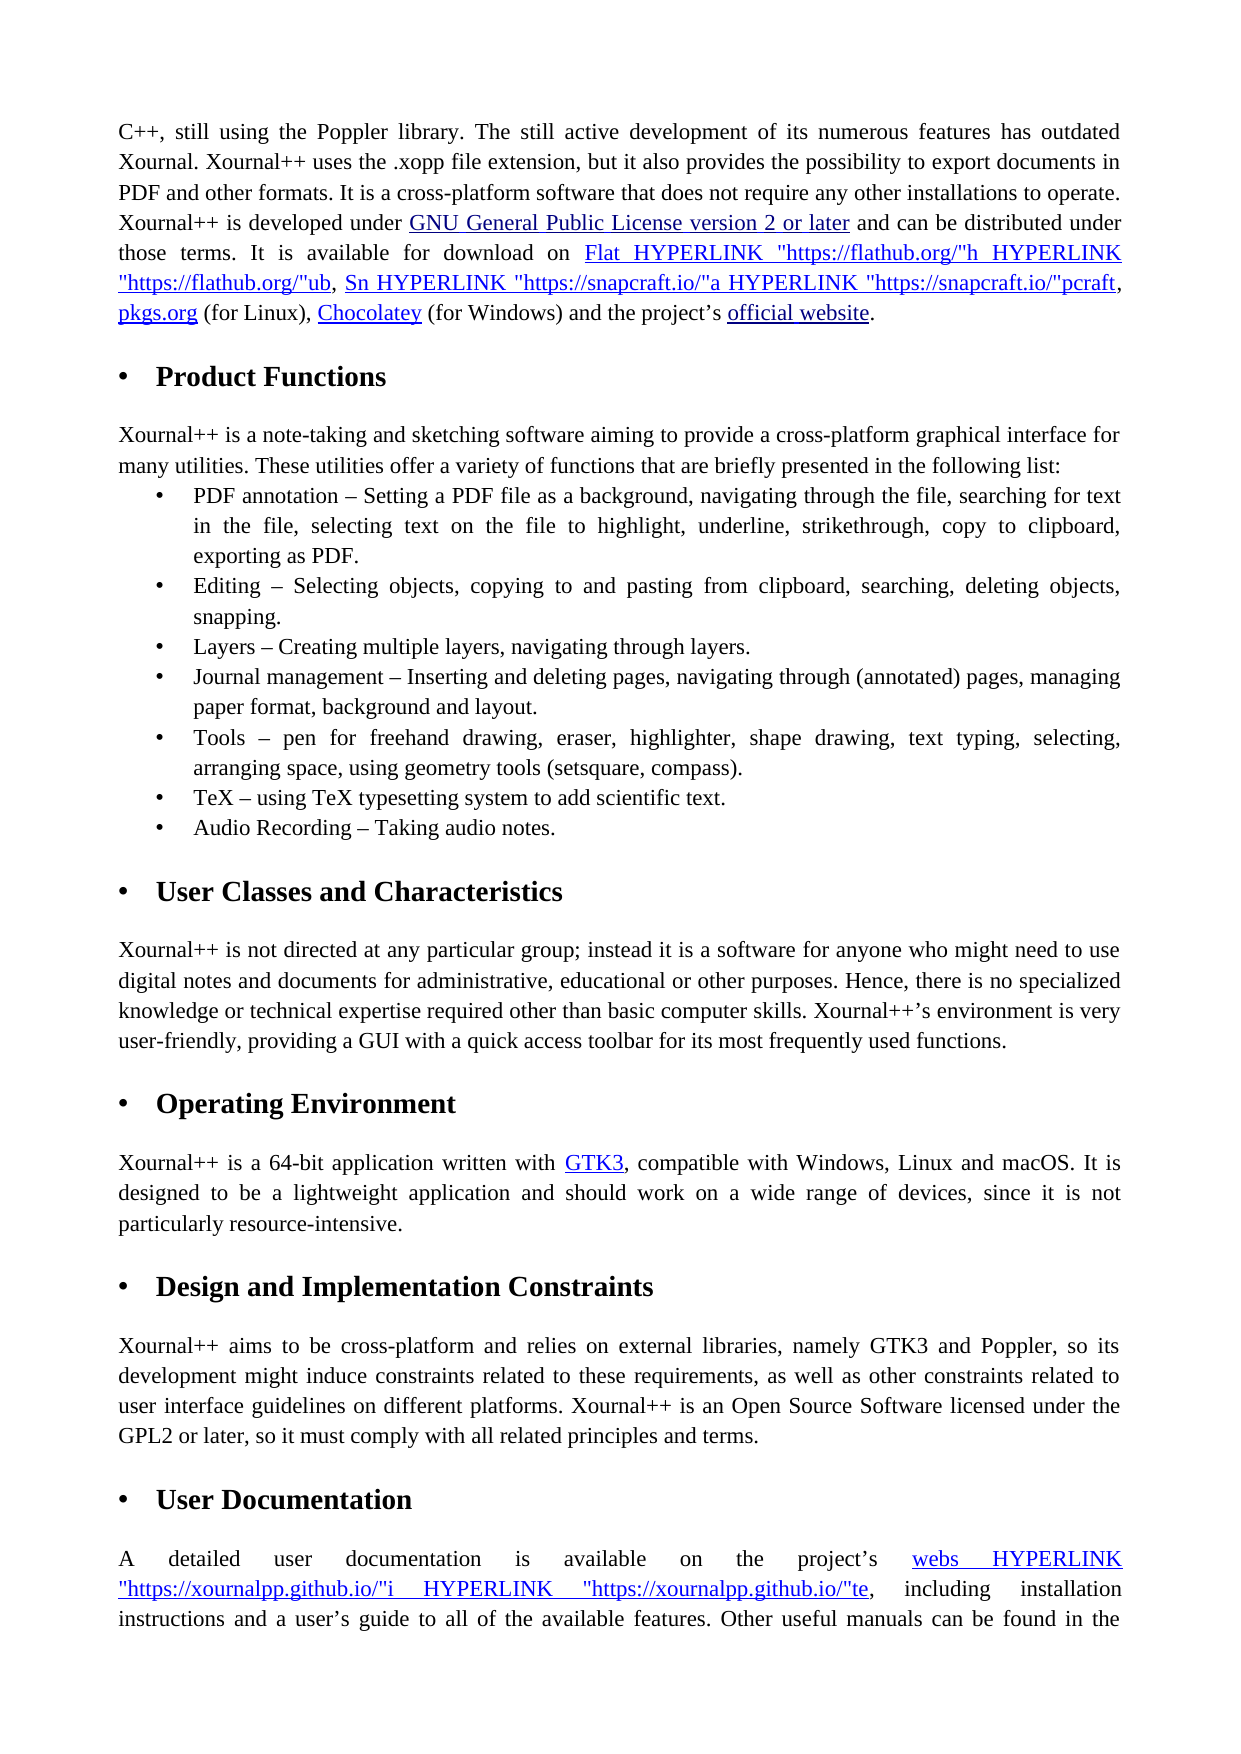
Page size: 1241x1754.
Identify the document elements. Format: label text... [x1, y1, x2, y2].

list Product Functions [81, 359, 1122, 392]
text C++, still using the Poppler library. The still active development of its numerous features has outdated Xournal. Xournal++ uses the .xopp file extension, but it also provides the possibility to export documents in PDF and other formats. It is a cross-platform software that does not require any other installations to operate. Xournal++ is developed under GNU General Public License version 2 or later and can be distributed under those terms. It is available for download on Flat HYPERLINK "https://flathub.org/"h HYPERLINK "https://flathub.org/"ub, Sn HYPERLINK "https://snapcraft.io/"a HYPERLINK "https://snapcraft.io/"pcraft, pkgs.org (for Linux), Chocolatey (for Windows) and the project’s official website. [118, 118, 1122, 326]
text Xournal++ is a 64-bit application written with GTK3, compatible with Windows, Linux and macOS. It is designed to be a lightweight application and should work on a wide range of devices, since it is not particularly resource-intensive. [118, 1149, 1122, 1236]
list Tools – pen for freehand drawing, eraser, highlighter, shape drawing, text typing, selecting, arranging space, using geometry tools (setsquare, compass). [156, 724, 1122, 780]
list Operating Environment [81, 1086, 1122, 1120]
list PDF annotation – Setting a PDF file as a background, navigating through the file, searching for text in the file, selecting text on the file to highlight, underline, strikethrough, copy to clipboard, exporting as PDF. [156, 482, 1122, 569]
list TeX – using TeX typesetting system to add scientific text. [156, 784, 1122, 810]
list Design and Implementation Constraints [81, 1269, 1122, 1303]
text Xournal++ is a note-taking and sketching software aiming to provide a cross-platform graphical interface for many utilities. These utilities offer a variety of functions that are briefly presented in the following list: [118, 422, 1122, 478]
list Editing – Selecting objects, copying to and pasting from clipboard, searching, deleting objects, snapping. [156, 573, 1122, 629]
text A detailed user documentation is available on the project’s webs HYPERLINK "https://xournalpp.github.io/"i HYPERLINK "https://xournalpp.github.io/"te, including installation instructions and a user’s guide to all of the available features. Other useful manuals can be found in the [118, 1545, 1122, 1631]
text Xournal++ is not directed at any particular group; instead it is a software for anyone who might need to use digital notes and documents for administrative, educational or other purposes. Hence, there is no specialized knowledge or technical expertise required other than basic computer skills. Xournal++’s environment is very user-friendly, providing a GUI with a quick access toolbar for its most frequently used functions. [118, 936, 1122, 1053]
list User Classes and Characteristics [81, 874, 1122, 907]
list User Documentation [81, 1482, 1122, 1516]
list Journal management – Inserting and deleting pages, navigating through (annotated) pages, managing paper format, background and layout. [156, 663, 1122, 720]
list Layers – Creating multiple layers, navigating through layers. [156, 633, 1122, 659]
list Audio Recording – Taking audio notes. [156, 814, 1122, 841]
text Xournal++ aims to be cross-platform and relies on external libraries, namely GTK3 and Poppler, so its development might induce constraints related to these requirements, as well as other constraints related to user interface guidelines on different platforms. Xournal++ is an Open Source Software licensed under the GPL2 or later, so it must comply with all related principles and terms. [118, 1332, 1122, 1449]
